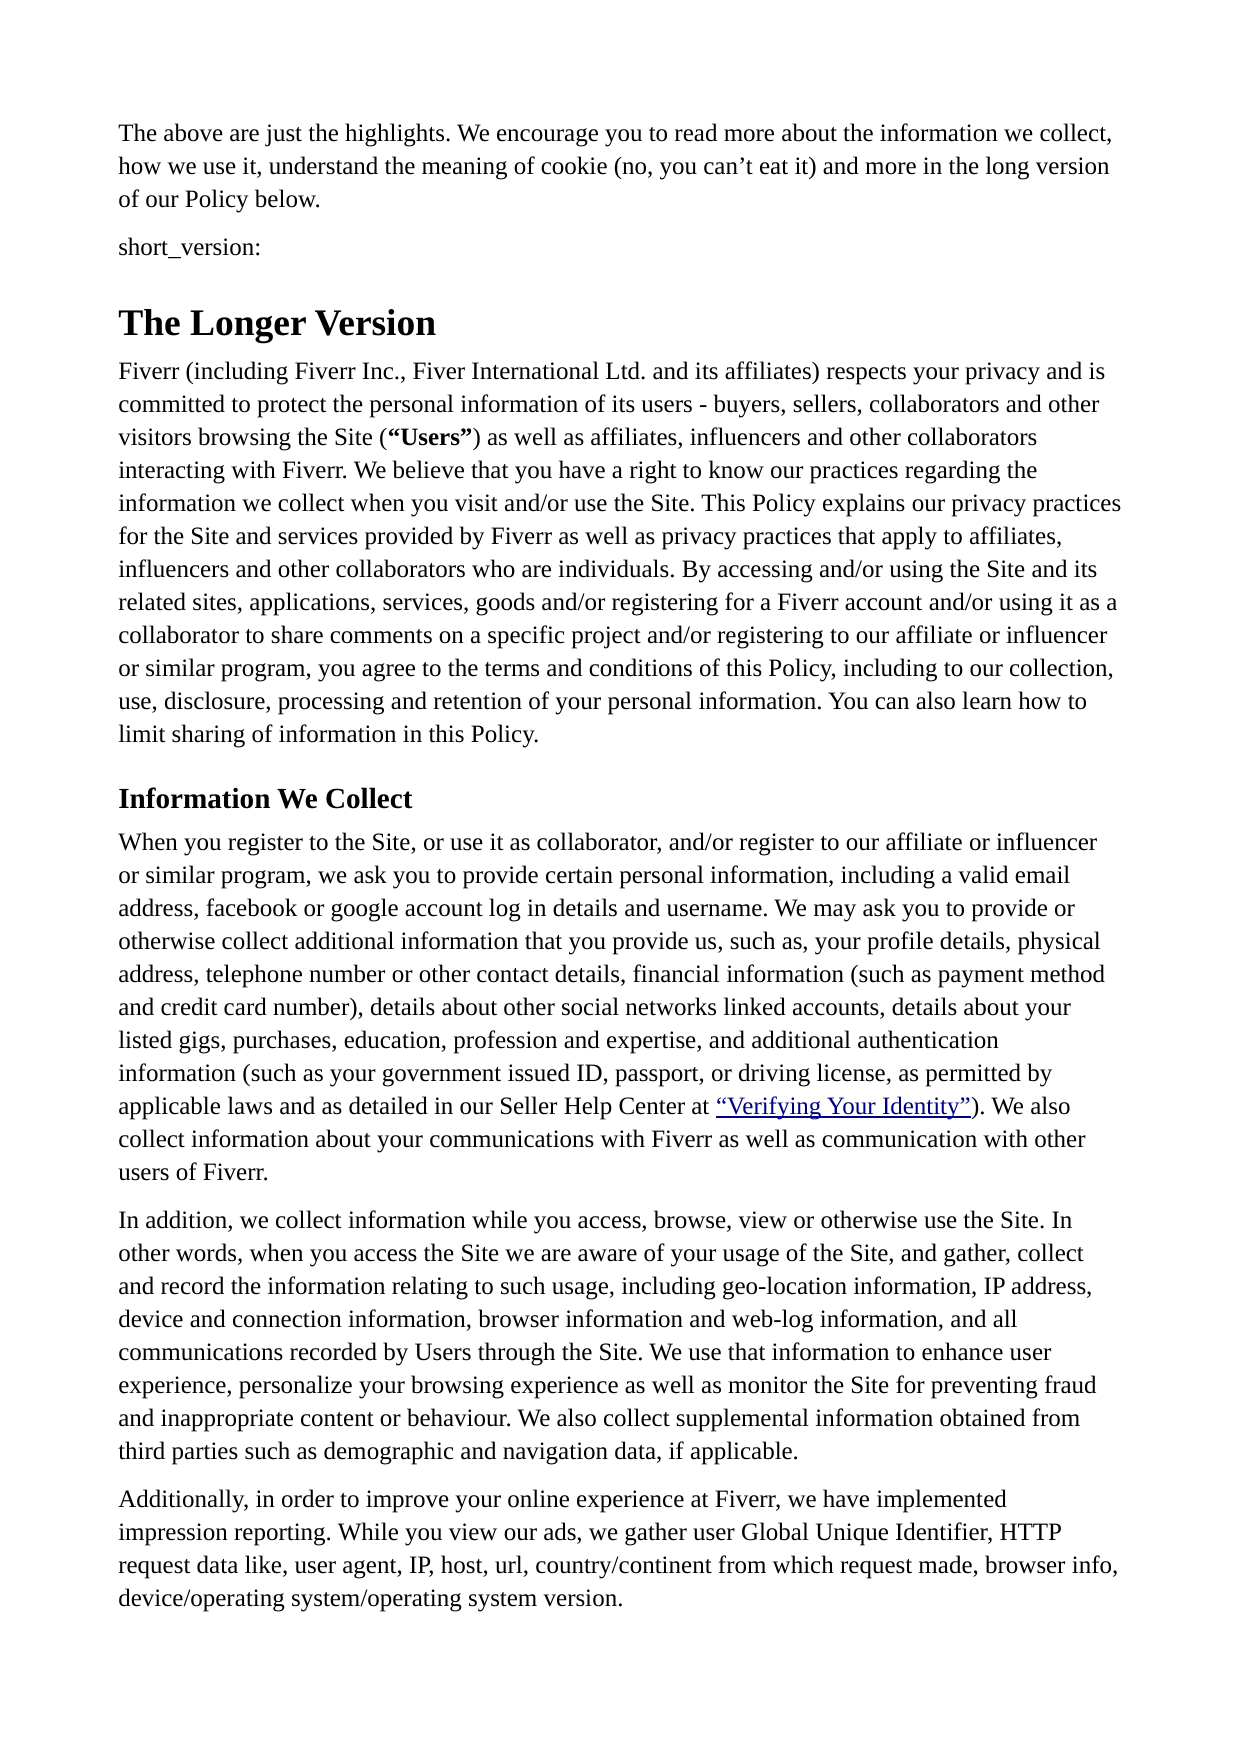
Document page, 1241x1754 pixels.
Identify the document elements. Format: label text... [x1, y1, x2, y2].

text When you register to the Site, or use it as collaborator, and/or register to our affiliate or influencer or similar program, we ask you to provide certain personal information, including a valid email address, facebook or google account log in details and username. We may ask you to provide or otherwise collect additional information that you provide us, such as, your profile details, physical address, telephone number or other contact details, financial information (such as payment method and credit card number), details about other social networks linked accounts, details about your listed gigs, purchases, education, profession and expertise, and additional authentication information (such as your government issued ID, passport, or driving license, as permitted by applicable laws and as detailed in our Seller Help Center at “Verifying Your Identity”). We also collect information about your communications with Fiverr as well as communication with other users of Fiverr. [118, 827, 1122, 1186]
text short_version: [118, 232, 1122, 261]
text Additionally, in order to improve your online experience at Fiverr, we have implemented impression reporting. While you view our ads, we gather user Global Unique Identifier, HTTP request data like, user agent, IP, host, url, country/continent from which request made, browser info, device/operating system/operating system version. [118, 1484, 1122, 1612]
text In addition, we collect information while you access, browse, view or otherwise use the Site. In other words, when you access the Site we are aware of your usage of the Site, and gather, collect and record the information relating to such usage, including geo-location information, IP address, device and connection information, browser information and web-log information, and all communications recorded by Users through the Site. We use that information to enhance user experience, personalize your browsing experience as well as monitor the Site for preventing fraud and inappropriate content or behaviour. We also collect supplemental information obtained from third parties such as demographic and navigation data, if applicable. [118, 1205, 1122, 1465]
text The above are just the highlights. We encourage you to read more about the information we collect, how we use it, understand the meaning of cookie (no, you can’t eat it) and more in the long version of our Policy below. [118, 118, 1122, 213]
subtitle The Longer Version [118, 300, 1122, 343]
subtitle Information We Collect [118, 781, 1122, 815]
text Fiverr (including Fiverr Inc., Fiver International Ltd. and its affiliates) respects your privacy and is committed to protect the personal information of its users - buyers, sellers, collaborators and other visitors browsing the Site (“Users”) as well as affiliates, influencers and other collaborators interacting with Fiverr. We believe that you have a right to know our practices regarding the information we collect when you visit and/or use the Site. This Policy explains our privacy practices for the Site and services provided by Fiverr as well as privacy practices that apply to affiliates, influencers and other collaborators who are individuals. By accessing and/or using the Site and its related sites, applications, services, goods and/or registering for a Fiverr account and/or using it as a collaborator to share comments on a specific project and/or registering to our affiliate or influencer or similar program, you agree to the terms and conditions of this Policy, including to our collection, use, disclosure, processing and retention of your personal information. You can also learn how to limit sharing of information in this Policy. [118, 356, 1122, 748]
